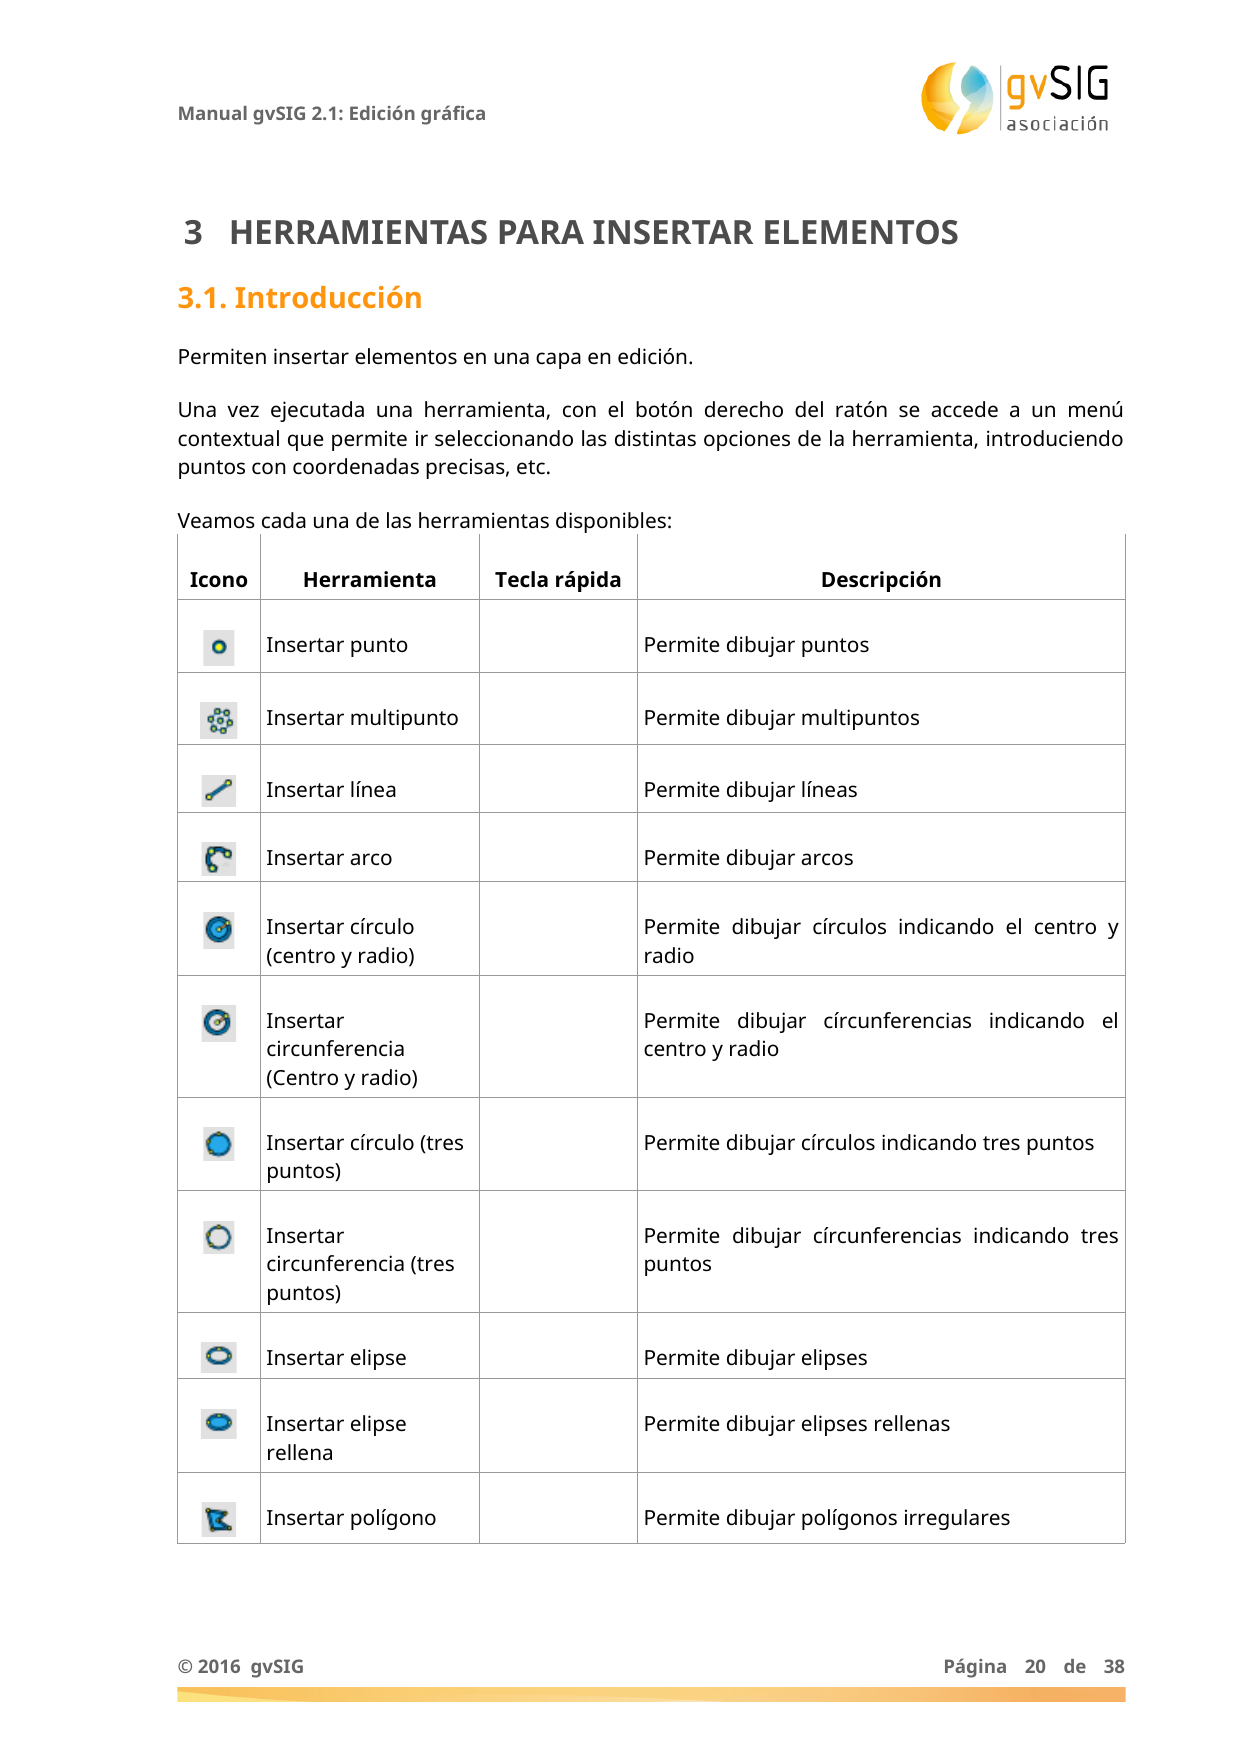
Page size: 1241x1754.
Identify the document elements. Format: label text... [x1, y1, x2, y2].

table_cell Insertar línea [261, 745, 479, 812]
picture [201, 842, 237, 876]
table_cell [480, 882, 637, 975]
picture [203, 1221, 235, 1254]
picture [201, 1005, 237, 1042]
table_cell Permite dibujar círculos indicando el centro y radio [638, 882, 1125, 975]
table_cell Permite dibujar círcunferencias indicando el centro y radio [638, 976, 1125, 1097]
table_cell [480, 600, 637, 672]
table_cell [178, 813, 260, 881]
table_cell Permite dibujar puntos [638, 600, 1125, 672]
picture [177, 1687, 1126, 1702]
table_cell Insertar polígono [261, 1473, 479, 1543]
table_cell Permite dibujar elipses [638, 1313, 1125, 1378]
table_cell Permite dibujar multipuntos [638, 673, 1125, 744]
subtitle 3.1. Introducción [177, 277, 1125, 317]
table_cell [480, 1379, 637, 1472]
table_cell [178, 1191, 260, 1312]
table_cell [480, 1473, 637, 1543]
table_cell [480, 673, 637, 744]
table_cell [178, 673, 260, 744]
table_cell Permite dibujar elipses rellenas [638, 1379, 1125, 1472]
picture [201, 775, 237, 807]
subtitle Herramientas para insertar elementos [183, 208, 1125, 254]
table_cell Insertar círculo (tres puntos) [261, 1098, 479, 1190]
table_cell [178, 976, 260, 1097]
table_header Icono [178, 534, 260, 599]
table_cell [178, 1379, 260, 1472]
table_header Herramienta [261, 534, 479, 599]
text Veamos cada una de las herramientas disponibles: [177, 506, 1125, 534]
table_cell Permite dibujar polígonos irregulares [638, 1473, 1125, 1543]
table_cell Insertar elipse [261, 1313, 479, 1378]
table_cell Insertar circunferencia (tres puntos) [261, 1191, 479, 1312]
table_cell [480, 1191, 637, 1312]
picture [203, 630, 235, 666]
table_header Tecla rápida [480, 534, 637, 599]
table_cell [178, 600, 260, 672]
picture [902, 47, 1122, 148]
picture [200, 1409, 237, 1439]
table_cell Permite dibujar círcunferencias indicando tres puntos [638, 1191, 1125, 1312]
table_cell [480, 745, 637, 812]
table_cell Insertar elipse rellena [261, 1379, 479, 1472]
table_cell [480, 813, 637, 881]
table_cell [480, 1313, 637, 1378]
table_cell [178, 745, 260, 812]
table_cell [178, 1473, 260, 1543]
picture [200, 1342, 237, 1373]
table_cell Insertar punto [261, 600, 479, 672]
table_cell [480, 1098, 637, 1190]
table_cell Insertar multipunto [261, 673, 479, 744]
text Permiten insertar elementos en una capa en edición. [177, 342, 1125, 371]
picture [201, 1502, 237, 1537]
table_cell [178, 1313, 260, 1378]
table_cell Insertar círculo (centro y radio) [261, 882, 479, 975]
table_cell Permite dibujar círculos indicando tres puntos [638, 1098, 1125, 1190]
table_cell [178, 882, 260, 975]
table_cell [480, 976, 637, 1097]
text Una vez ejecutada una herramienta, con el botón derecho del ratón se accede a un menú contextual que permite ir seleccionando las distintas opciones de la herramienta, introduciendo puntos con coordenadas precisas, etc. [177, 396, 1125, 481]
table_cell Permite dibujar arcos [638, 813, 1125, 881]
table_cell [178, 1098, 260, 1190]
table_cell Insertar arco [261, 813, 479, 881]
picture [200, 702, 238, 739]
table_cell Insertar circunferencia (Centro y radio) [261, 976, 479, 1097]
picture [203, 1127, 235, 1161]
picture [203, 912, 235, 949]
table_header Descripción [638, 534, 1125, 599]
table_cell Permite dibujar líneas [638, 745, 1125, 812]
